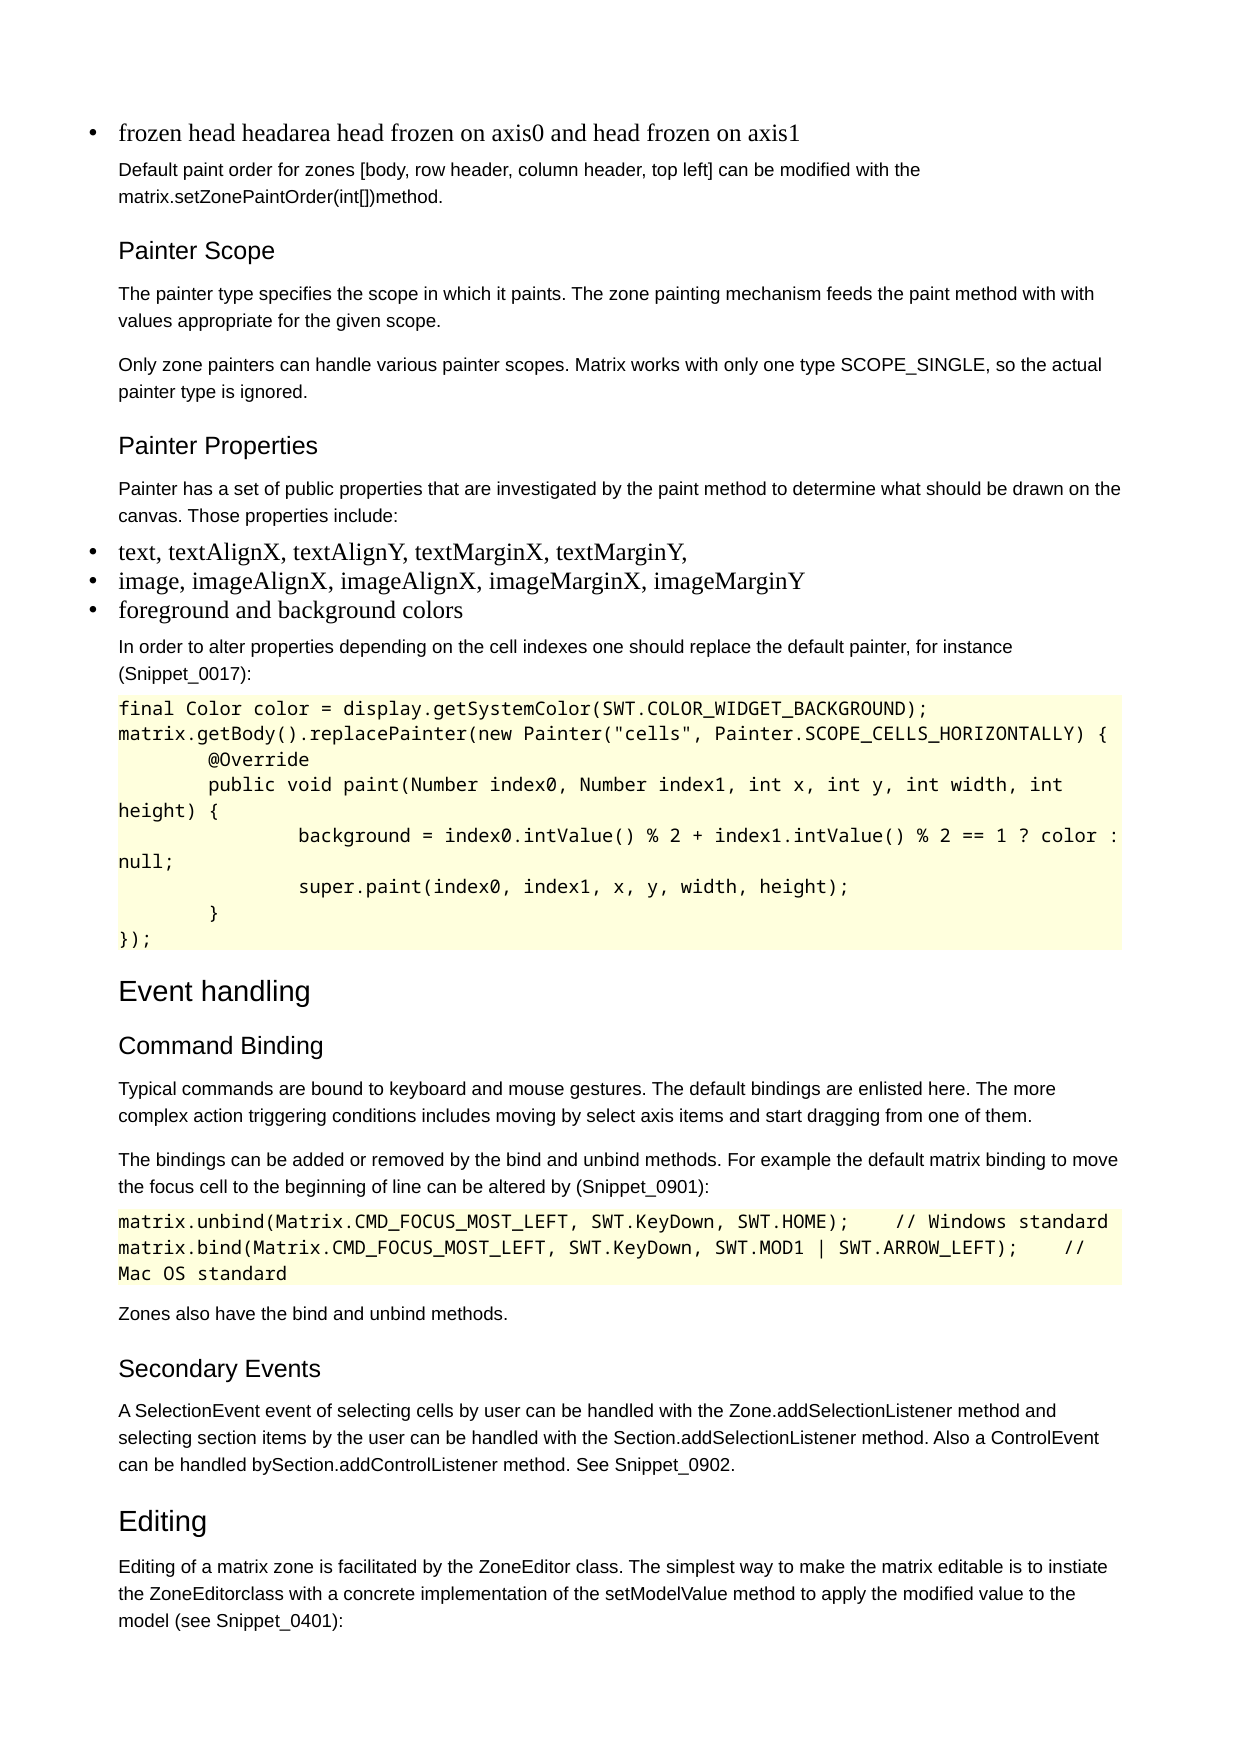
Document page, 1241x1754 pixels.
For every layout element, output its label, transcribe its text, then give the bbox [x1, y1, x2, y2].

text The bindings can be added or removed by the bind and unbind methods. For example the default matrix binding to move the focus cell to the beginning of line can be altered by (Snippet_0901): [118, 1149, 1122, 1198]
list text, textAlignX, textAlignY, textMarginX, textMarginY, [118, 537, 1122, 566]
subtitle Command Binding [118, 1031, 1122, 1060]
list foreground and background colors [118, 595, 1122, 624]
list image, imageAlignX, imageAlignX, imageMarginX, imageMarginY [118, 566, 1122, 595]
text A SelectionEvent event of selecting cells by user can be handled with the Zone.addSelectionListener method and selecting section items by the user can be handled with the Section.addSelectionListener method. Also a ControlEvent can be handled bySection.addControlListener method. See Snippet_0902. [118, 1400, 1122, 1475]
text Only zone painters can handle various painter scopes. Matrix works with only one type SCOPE_SINGLE, so the actual painter type is ignored. [118, 354, 1122, 402]
list frozen head headarea head frozen on axis0 and head frozen on axis1 [118, 118, 1122, 147]
text Zones also have the bind and unbind methods. [118, 1303, 1122, 1325]
text Default paint order for zones [body, row header, column header, top left] can be modified with the matrix.setZonePaintOrder(int[])method. [118, 159, 1122, 207]
subtitle Editing [118, 1504, 1122, 1538]
text Editing of a matrix zone is facilitated by the ZoneEditor class. The simplest way to make the matrix editable is to instiate the ZoneEditorclass with a concrete implementation of the setModelValue method to apply the modified value to the model (see Snippet_0401): [118, 1556, 1122, 1631]
text final Color color = display.getSystemColor(SWT.COLOR_WIDGET_BACKGROUND); matrix.getBody().replacePainter(new Painter("cells", Painter.SCOPE_CELLS_HORIZONTALLY) { @Override public void paint(Number index0, Number index1, int x, int y, int width, int height) { background = index0.intValue() % 2 + index1.intValue() % 2 == 1 ? color : null; super.paint(index0, index1, x, y, width, height); } }); [118, 695, 1122, 950]
subtitle Painter Properties [118, 431, 1122, 460]
subtitle Secondary Events [118, 1354, 1122, 1382]
text The painter type specifies the scope in which it paints. The zone painting mechanism feeds the paint method with with values appropriate for the given scope. [118, 282, 1122, 331]
text Painter has a set of public properties that are investigated by the paint method to determine what should be drawn on the canvas. Those properties include: [118, 478, 1122, 526]
text In order to alter properties depending on the cell indexes one should replace the default painter, for instance (Snippet_0017): [118, 636, 1122, 684]
text matrix.unbind(Matrix.CMD_FOCUS_MOST_LEFT, SWT.KeyDown, SWT.HOME); // Windows standard matrix.bind(Matrix.CMD_FOCUS_MOST_LEFT, SWT.KeyDown, SWT.MOD1 | SWT.ARROW_LEFT); // Mac OS standard [118, 1209, 1122, 1285]
text Typical commands are bound to keyboard and mouse gestures. The default bindings are enlisted here. The more complex action triggering conditions includes moving by select axis items and start dragging from one of them. [118, 1078, 1122, 1126]
subtitle Event handling [118, 974, 1122, 1008]
subtitle Painter Scope [118, 236, 1122, 265]
